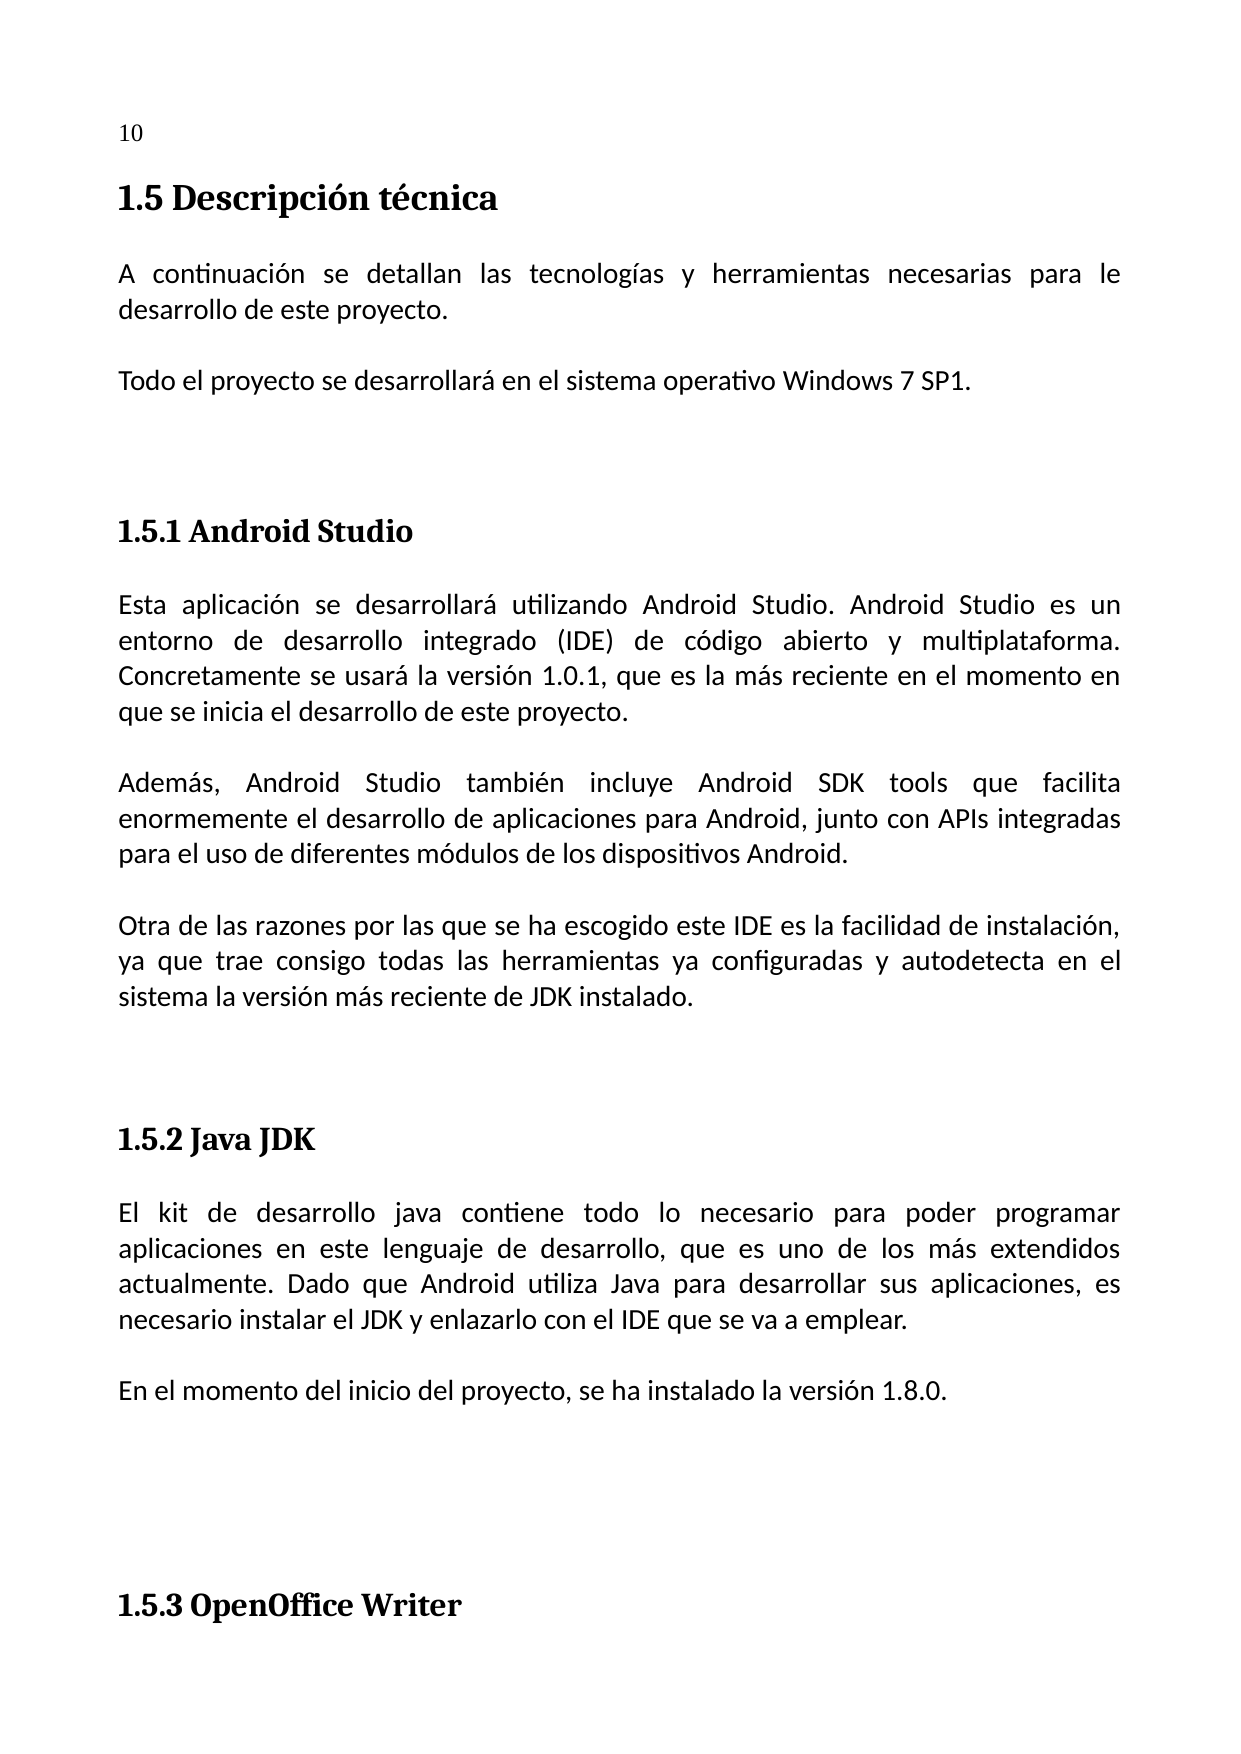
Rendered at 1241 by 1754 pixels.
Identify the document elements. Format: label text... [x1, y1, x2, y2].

text Todo el proyecto se desarrollará en el sistema operativo Windows 7 SP1. [118, 362, 1122, 398]
text A continuación se detallan las tecnologías y herramientas necesarias para le desarrollo de este proyecto. [118, 255, 1122, 326]
text 1.5.3 OpenOffice Writer [118, 1586, 1122, 1624]
text Otra de las razones por las que se ha escogido este IDE es la facilidad de instalación, ya que trae consigo todas las herramientas ya configuradas y autodetecta en el sistema la versión más reciente de JDK instalado. [118, 907, 1122, 1013]
text En el momento del inicio del proyecto, se ha instalado la versión 1.8.0. [118, 1372, 1122, 1408]
text 1.5.2 Java JDK [118, 1120, 1122, 1159]
text 1.5.1 Android Studio [118, 512, 1122, 550]
text Además, Android Studio también incluye Android SDK tools que facilita enormemente el desarrollo de aplicaciones para Android, junto con APIs integradas para el uso de diferentes módulos de los dispositivos Android. [118, 764, 1122, 871]
text Esta aplicación se desarrollará utilizando Android Studio. Android Studio es un entorno de desarrollo integrado (IDE) de código abierto y multiplataforma. Concretamente se usará la versión 1.0.1, que es la más reciente en el momento en que se inicia el desarrollo de este proyecto. [118, 586, 1122, 728]
text 1.5 Descripción técnica [118, 176, 1122, 219]
text El kit de desarrollo java contiene todo lo necesario para poder programar aplicaciones en este lenguaje de desarrollo, que es uno de los más extendidos actualmente. Dado que Android utiliza Java para desarrollar sus aplicaciones, es necesario instalar el JDK y enlazarlo con el IDE que se va a emplear. [118, 1194, 1122, 1337]
